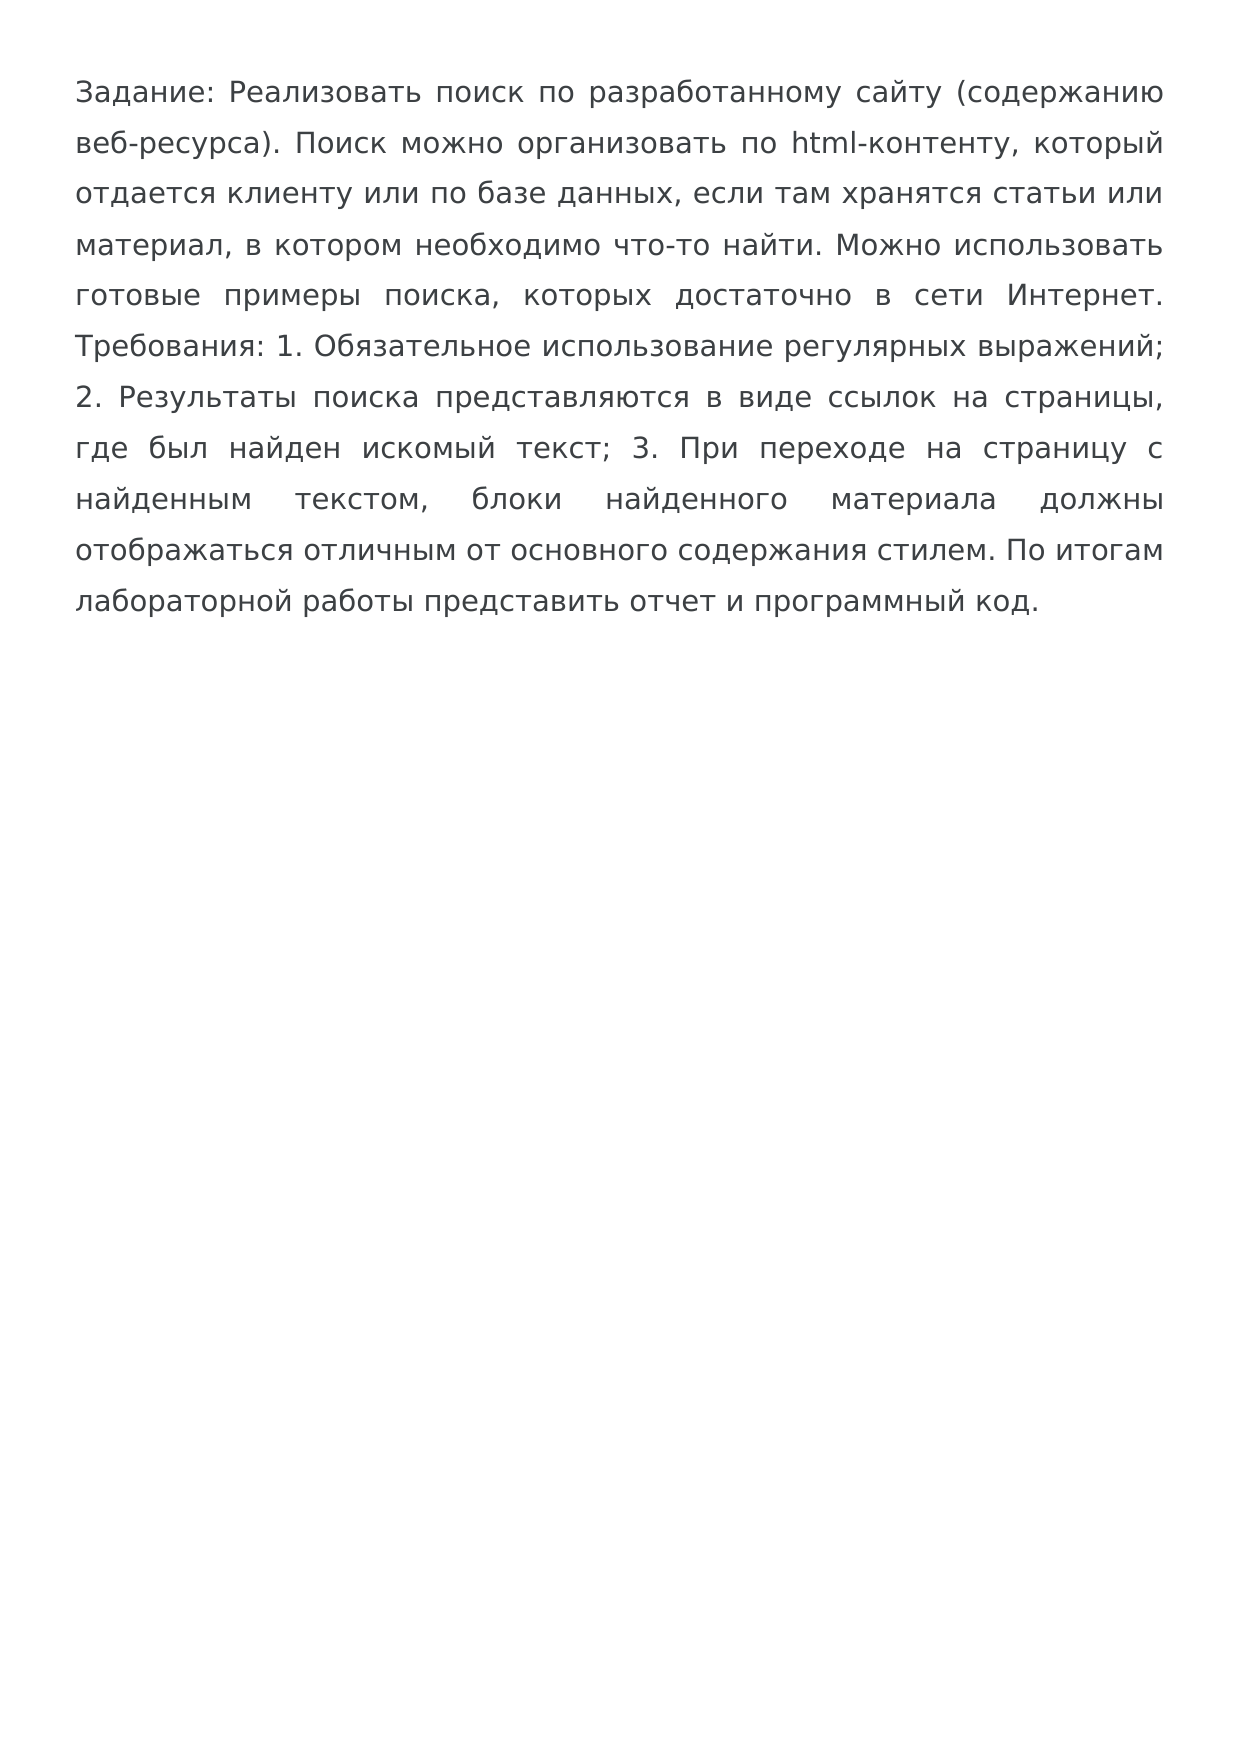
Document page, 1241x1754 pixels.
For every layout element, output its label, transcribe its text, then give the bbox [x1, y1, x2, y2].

text Задание: Реализовать поиск по разработанному сайту (содержанию веб-ресурса). Поиск можно организовать по html-контенту, который отдается клиенту или по базе данных, если там хранятся статьи или материал, в котором необходимо что-то найти. Можно использовать готовые примеры поиска, которых достаточно в сети Интернет. Требования: 1. Обязательное использование регулярных выражений; 2. Результаты поиска представляются в виде ссылок на страницы, где был найден искомый текст; 3. При переходе на страницу с найденным текстом, блоки найденного материала должны отображаться отличным от основного содержания стилем. По итогам лабораторной работы представить отчет и программный код. [75, 75, 1165, 618]
